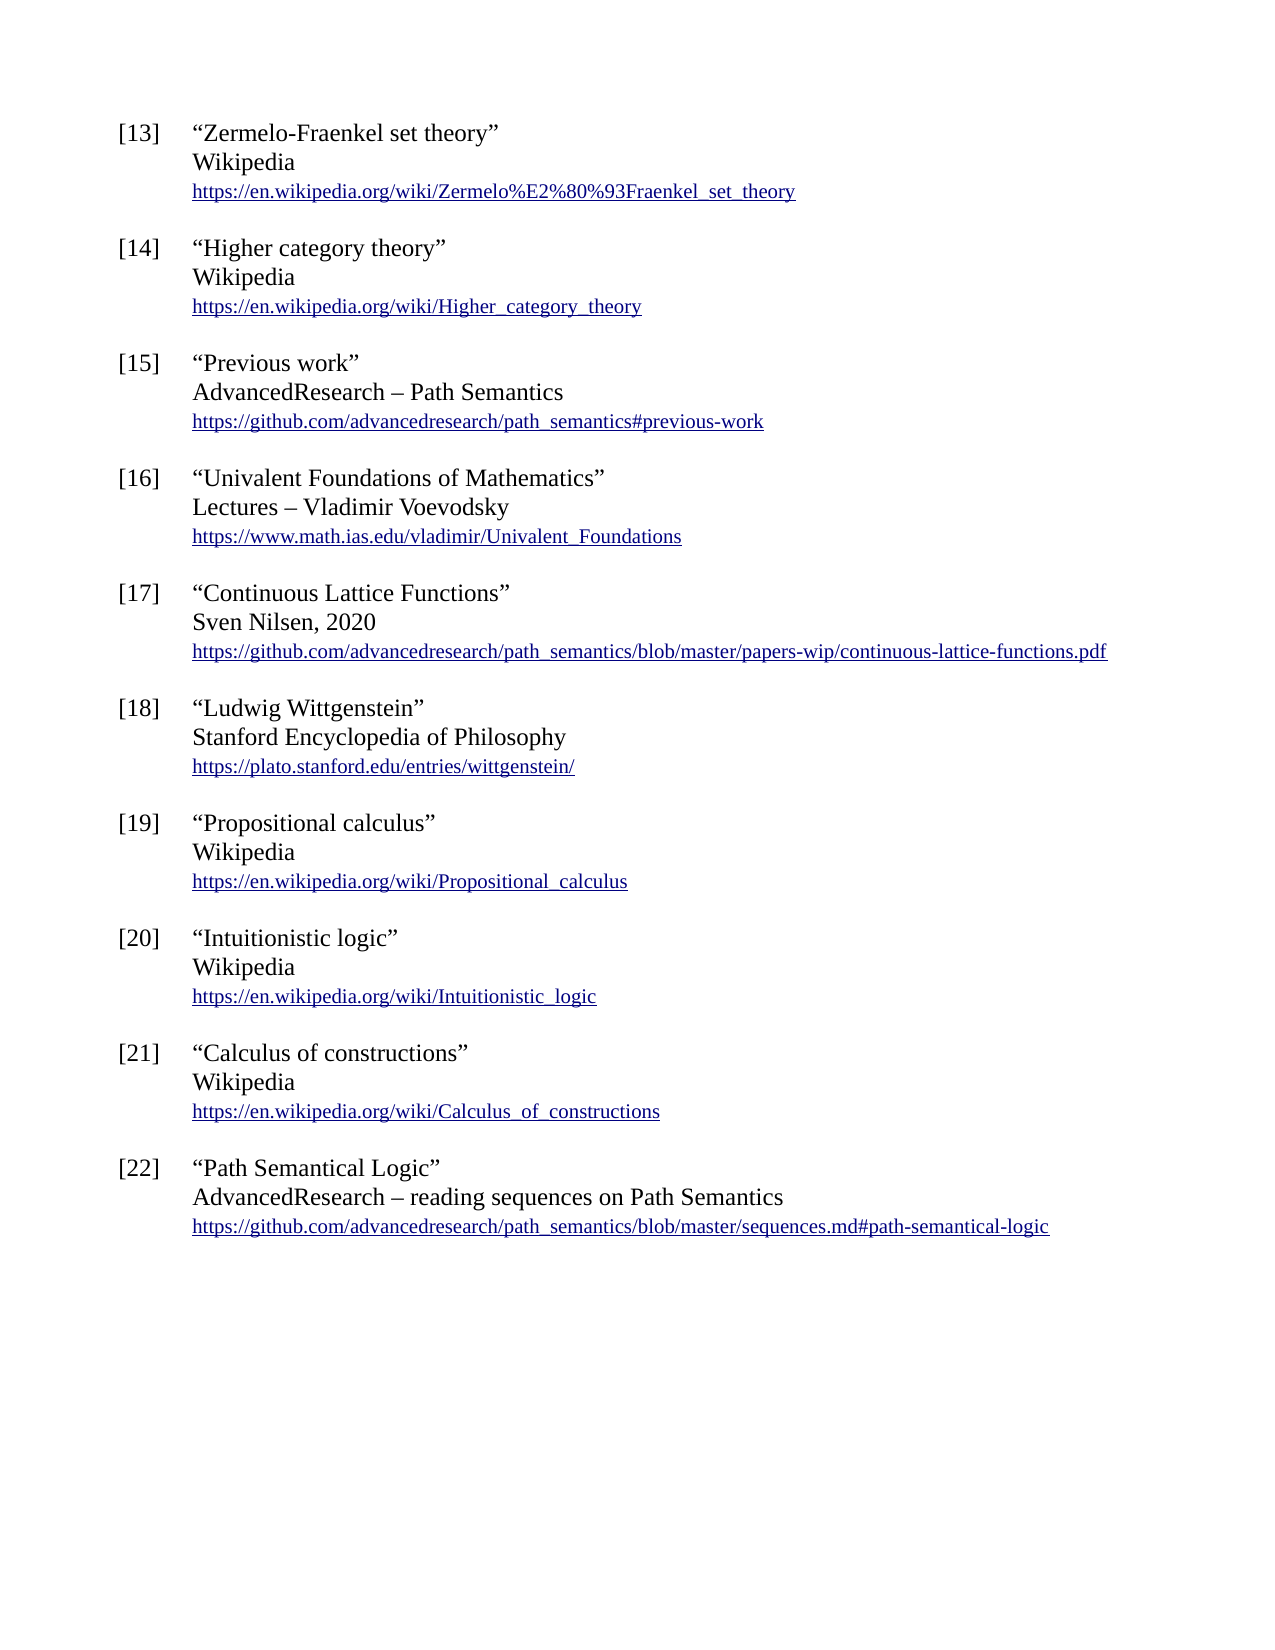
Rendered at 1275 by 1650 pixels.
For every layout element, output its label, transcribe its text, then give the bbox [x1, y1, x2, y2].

text Wikipedia [118, 952, 1157, 981]
text [19] “Propositional calculus” [118, 808, 1157, 837]
text [20] “Intuitionistic logic” [118, 923, 1157, 952]
text https://github.com/advancedresearch/path_semantics/blob/master/papers-wip/continuous-lattice-functions.pdf [118, 636, 1157, 664]
text [16] “Univalent Foundations of Mathematics” [118, 463, 1157, 492]
text https://en.wikipedia.org/wiki/Zermelo%E2%80%93Fraenkel_set_theory [118, 176, 1157, 204]
text Sven Nilsen, 2020 [118, 607, 1157, 636]
text https://plato.stanford.edu/entries/wittgenstein/ [118, 751, 1157, 779]
text [14] “Higher category theory” [118, 233, 1157, 262]
text [17] “Continuous Lattice Functions” [118, 578, 1157, 607]
text Wikipedia [118, 262, 1157, 291]
text AdvancedResearch – reading sequences on Path Semantics [118, 1182, 1157, 1211]
text [15] “Previous work” [118, 348, 1157, 377]
text https://github.com/advancedresearch/path_semantics#previous-work [118, 406, 1157, 434]
text AdvancedResearch – Path Semantics [118, 377, 1157, 406]
text https://www.math.ias.edu/vladimir/Univalent_Foundations [118, 521, 1157, 549]
text [21] “Calculus of constructions” [118, 1038, 1157, 1067]
text https://en.wikipedia.org/wiki/Intuitionistic_logic [118, 981, 1157, 1009]
text Wikipedia [118, 1067, 1157, 1096]
text https://en.wikipedia.org/wiki/Higher_category_theory [118, 291, 1157, 319]
text [18] “Ludwig Wittgenstein” [118, 693, 1157, 722]
text https://github.com/advancedresearch/path_semantics/blob/master/sequences.md#path-semantical-logic [118, 1211, 1157, 1239]
text Lectures – Vladimir Voevodsky [118, 492, 1157, 521]
text Stanford Encyclopedia of Philosophy [118, 722, 1157, 751]
text https://en.wikipedia.org/wiki/Propositional_calculus [118, 866, 1157, 894]
text Wikipedia [118, 837, 1157, 866]
text [13] “Zermelo-Fraenkel set theory” [118, 118, 1157, 147]
text [22] “Path Semantical Logic” [118, 1153, 1157, 1182]
text Wikipedia [118, 147, 1157, 176]
text https://en.wikipedia.org/wiki/Calculus_of_constructions [118, 1096, 1157, 1124]
